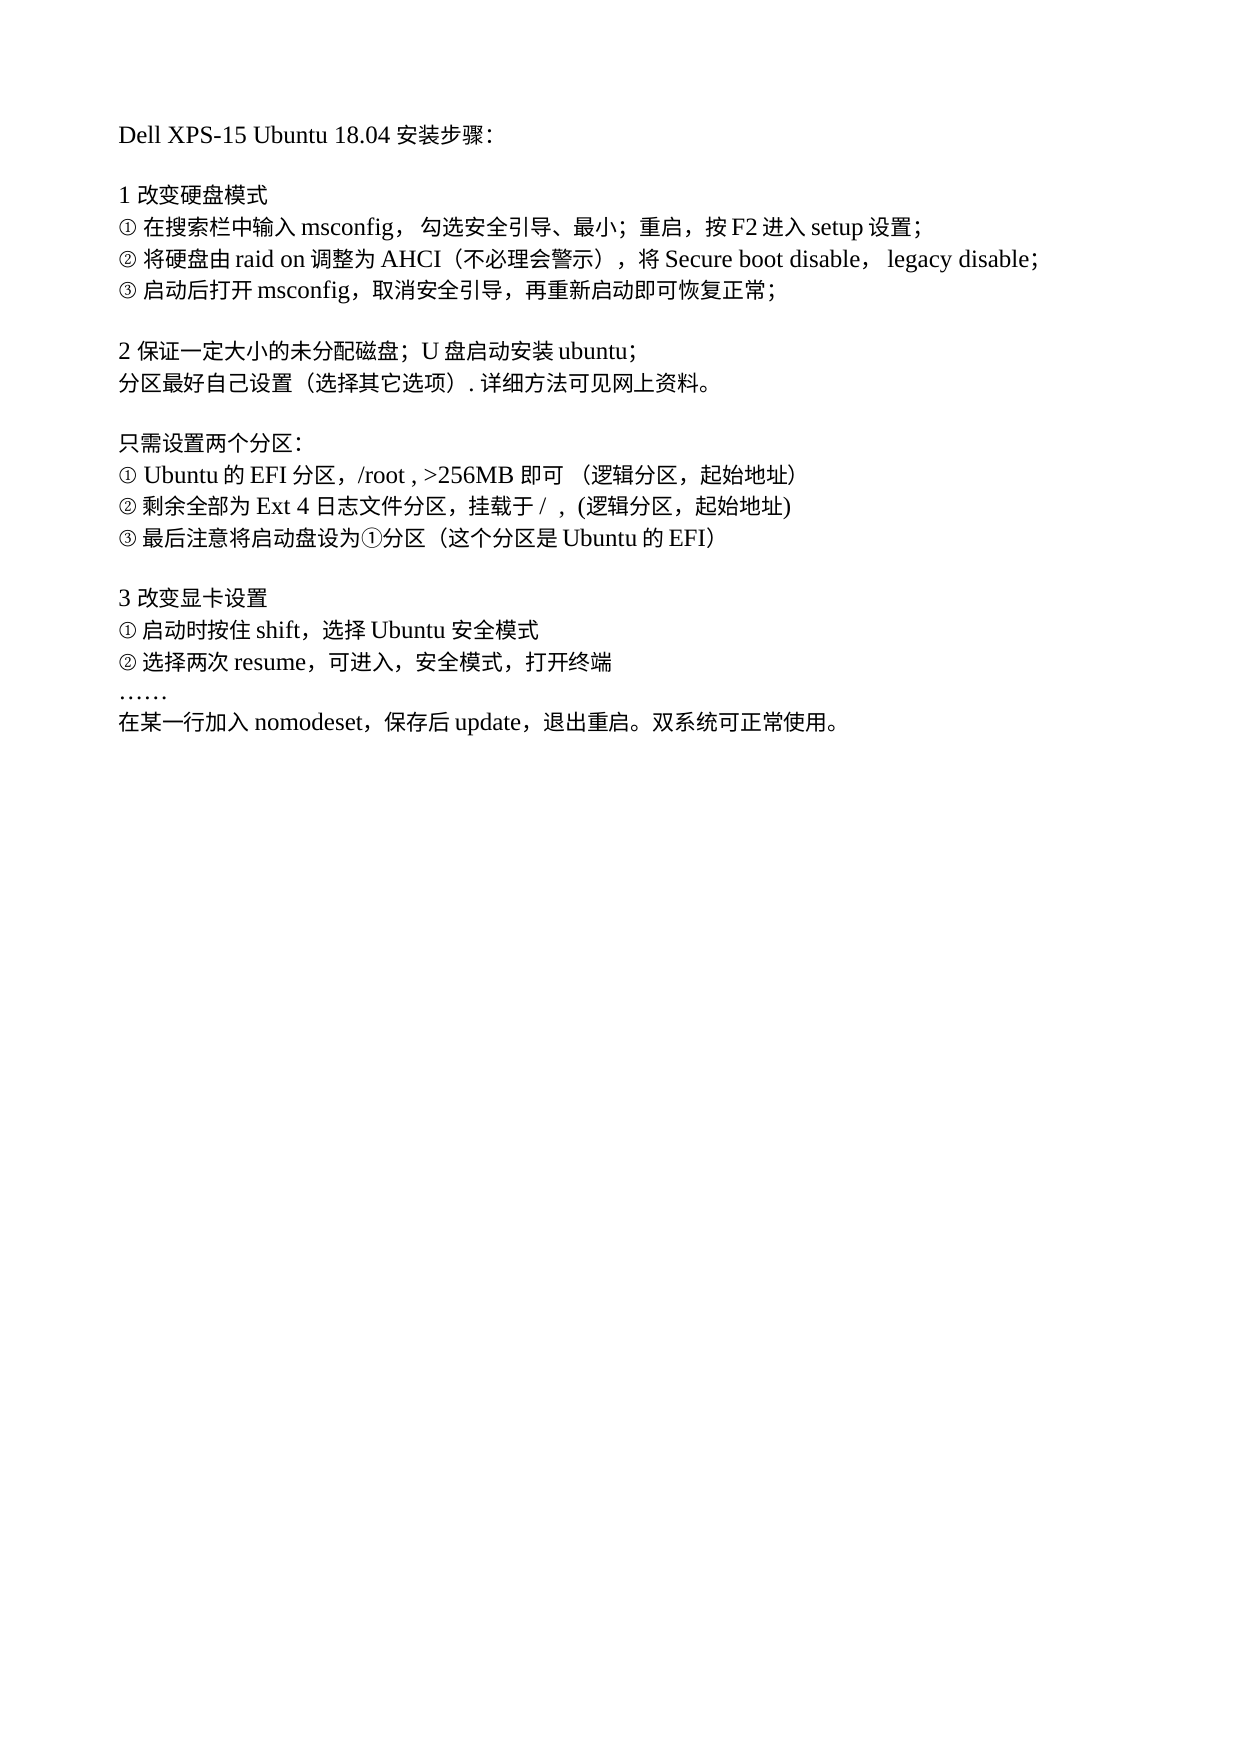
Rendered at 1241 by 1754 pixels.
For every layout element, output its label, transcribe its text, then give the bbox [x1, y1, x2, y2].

text ③ 启动后打开msconfig，取消安全引导，再重新启动即可恢复正常； [118, 273, 1122, 305]
text 分区最好自己设置（选择其它选项）. 详细方法可见网上资料。 [118, 366, 1122, 397]
text ③最后注意将启动盘设为①分区（这个分区是Ubuntu的EFI） [118, 521, 1122, 553]
text ②选择两次resume，可进入，安全模式，打开终端 [118, 645, 1122, 676]
text 3 改变显卡设置 [118, 581, 1122, 613]
text ② 将硬盘由raid on调整为AHCI（不必理会警示），将Secure boot disable， legacy disable； [118, 242, 1122, 273]
text ① Ubuntu的EFI分区，/root , >256MB 即可 （逻辑分区，起始地址） [118, 458, 1122, 489]
text ②剩余全部为Ext 4 日志文件分区，挂载于 / , (逻辑分区，起始地址) [118, 489, 1122, 521]
text 1 改变硬盘模式 [118, 178, 1122, 210]
text ① 在搜索栏中输入msconfig， 勾选安全引导、最小；重启，按F2进入setup设置； [118, 210, 1122, 242]
text Dell XPS-15 Ubuntu 18.04 安装步骤： [118, 118, 1122, 150]
text 只需设置两个分区： [118, 426, 1122, 458]
text 在某一行加入 nomodeset，保存后update，退出重启。双系统可正常使用。 [118, 705, 1122, 737]
text 2 保证一定大小的未分配磁盘；U盘启动安装ubuntu； [118, 334, 1122, 366]
text ①启动时按住shift，选择Ubuntu 安全模式 [118, 613, 1122, 645]
text …… [118, 676, 1122, 705]
